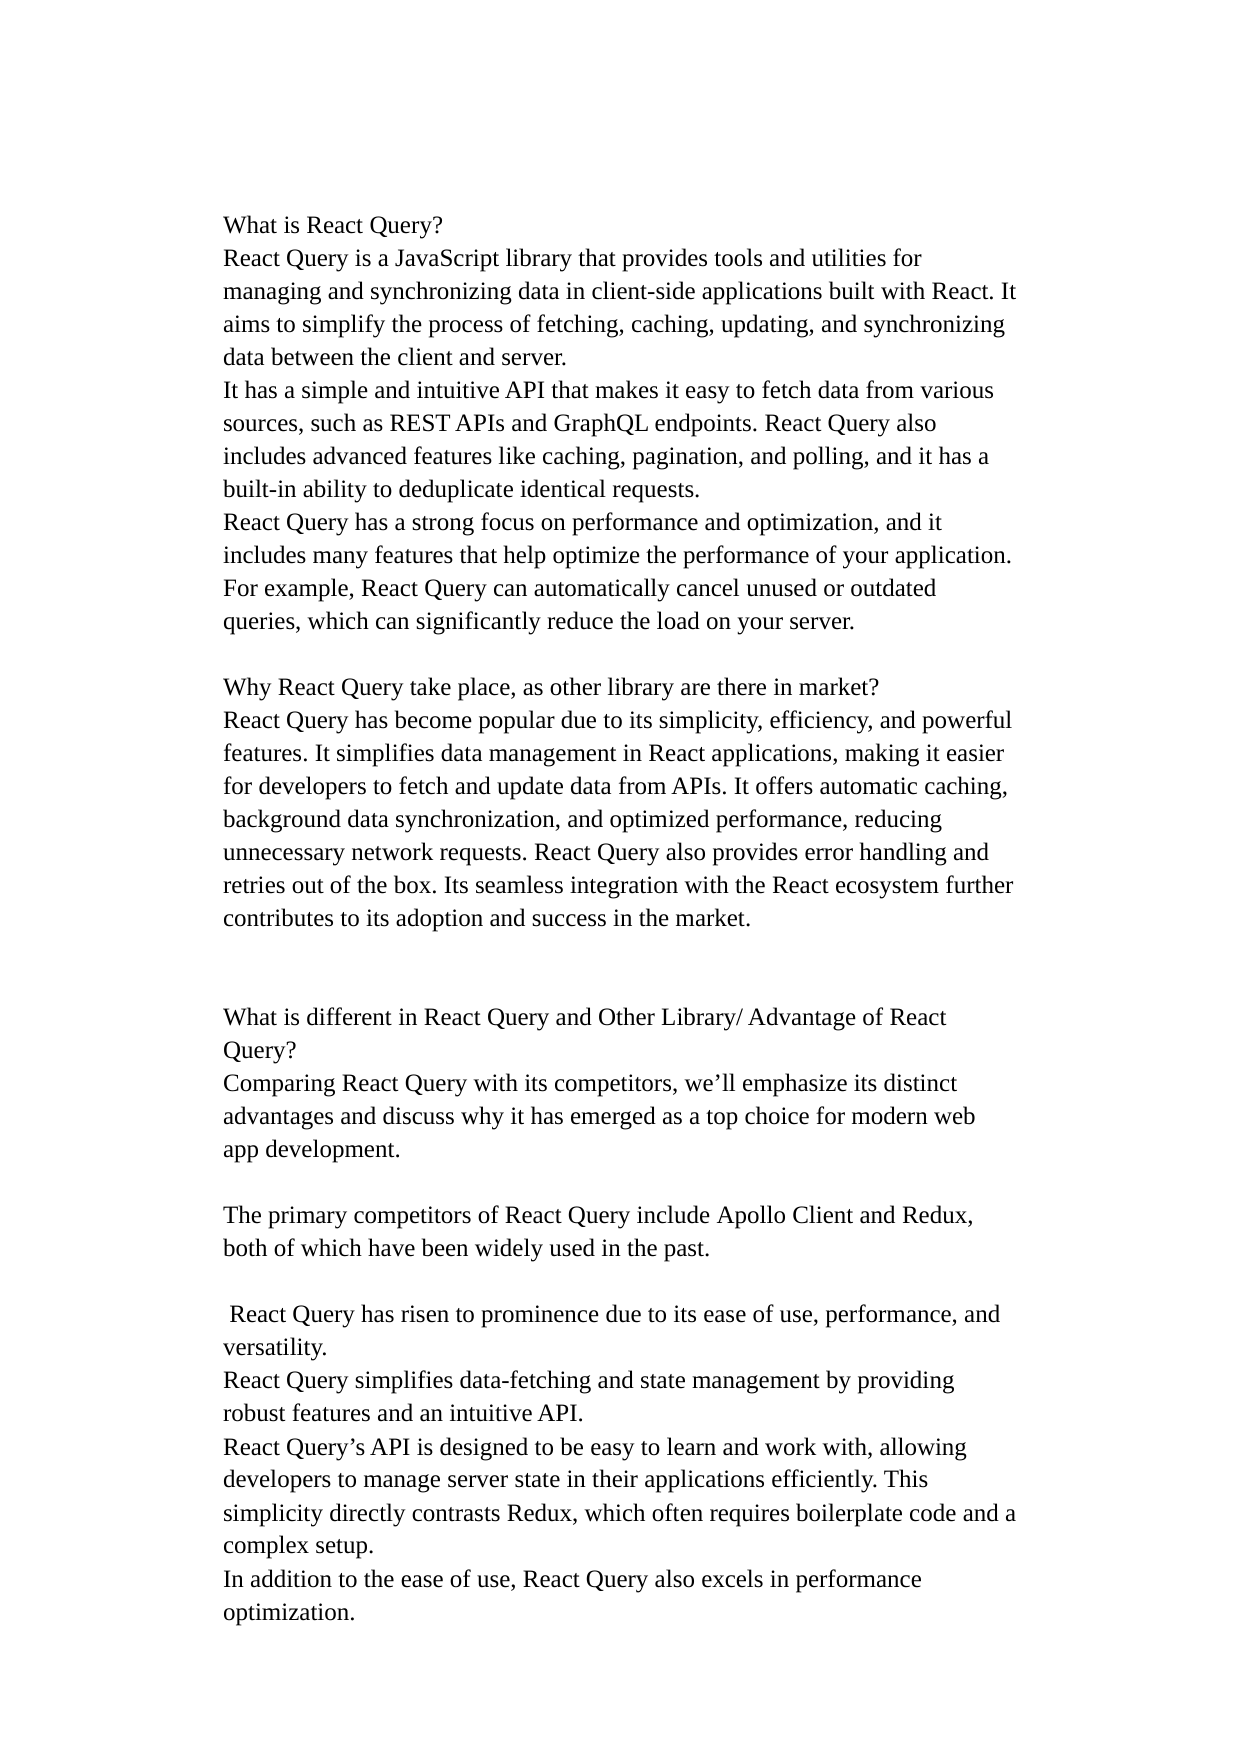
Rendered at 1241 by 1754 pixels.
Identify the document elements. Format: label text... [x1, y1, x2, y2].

text It has a simple and intuitive API that makes it easy to fetch data from various sources, such as REST APIs and GraphQL endpoints. React Query also includes advanced features like caching, pagination, and polling, and it has a built-in ability to deduplicate identical requests. [223, 375, 1017, 503]
text React Query’s API is designed to be easy to learn and work with, allowing developers to manage server state in their applications efficiently. This simplicity directly contrasts Redux, which often requires boilerplate code and a complex setup. [223, 1432, 1017, 1559]
text React Query has become popular due to its simplicity, efficiency, and powerful features. It simplifies data management in React applications, making it easier for developers to fetch and update data from APIs. It offers automatic caching, background data synchronization, and optimized performance, reducing unnecessary network requests. React Query also provides error handling and retries out of the box. Its seamless integration with the React ecosystem further contributes to its adoption and success in the market. [223, 705, 1017, 932]
text The primary competitors of React Query include Apollo Client and Redux, both of which have been widely used in the past. [223, 1200, 1017, 1295]
text React Query has a strong focus on performance and optimization, and it includes many features that help optimize the performance of your application. For example, React Query can automatically cancel unused or outdated queries, which can significantly reduce the load on your server. [223, 507, 1017, 668]
text React Query is a JavaScript library that provides tools and utilities for managing and synchronizing data in client-side applications built with React. It aims to simplify the process of fetching, caching, updating, and synchronizing data between the client and server. [223, 243, 1017, 371]
text Why React Query take place, as other library are there in market? [223, 672, 1017, 701]
text React Query simplifies data-fetching and state management by providing robust features and an intuitive API. [223, 1366, 1017, 1427]
text Comparing React Query with its competitors, we’ll emphasize its distinct advantages and discuss why it has emerged as a top choice for modern web app development. [223, 1068, 1017, 1163]
text What is React Query? [223, 210, 1017, 238]
text In addition to the ease of use, React Query also excels in performance optimization. [223, 1564, 1017, 1625]
text React Query has risen to prominence due to its ease of use, performance, and versatility. [223, 1299, 1017, 1361]
text What is different in React Query and Other Library/ Advantage of React Query? [223, 1002, 1017, 1064]
